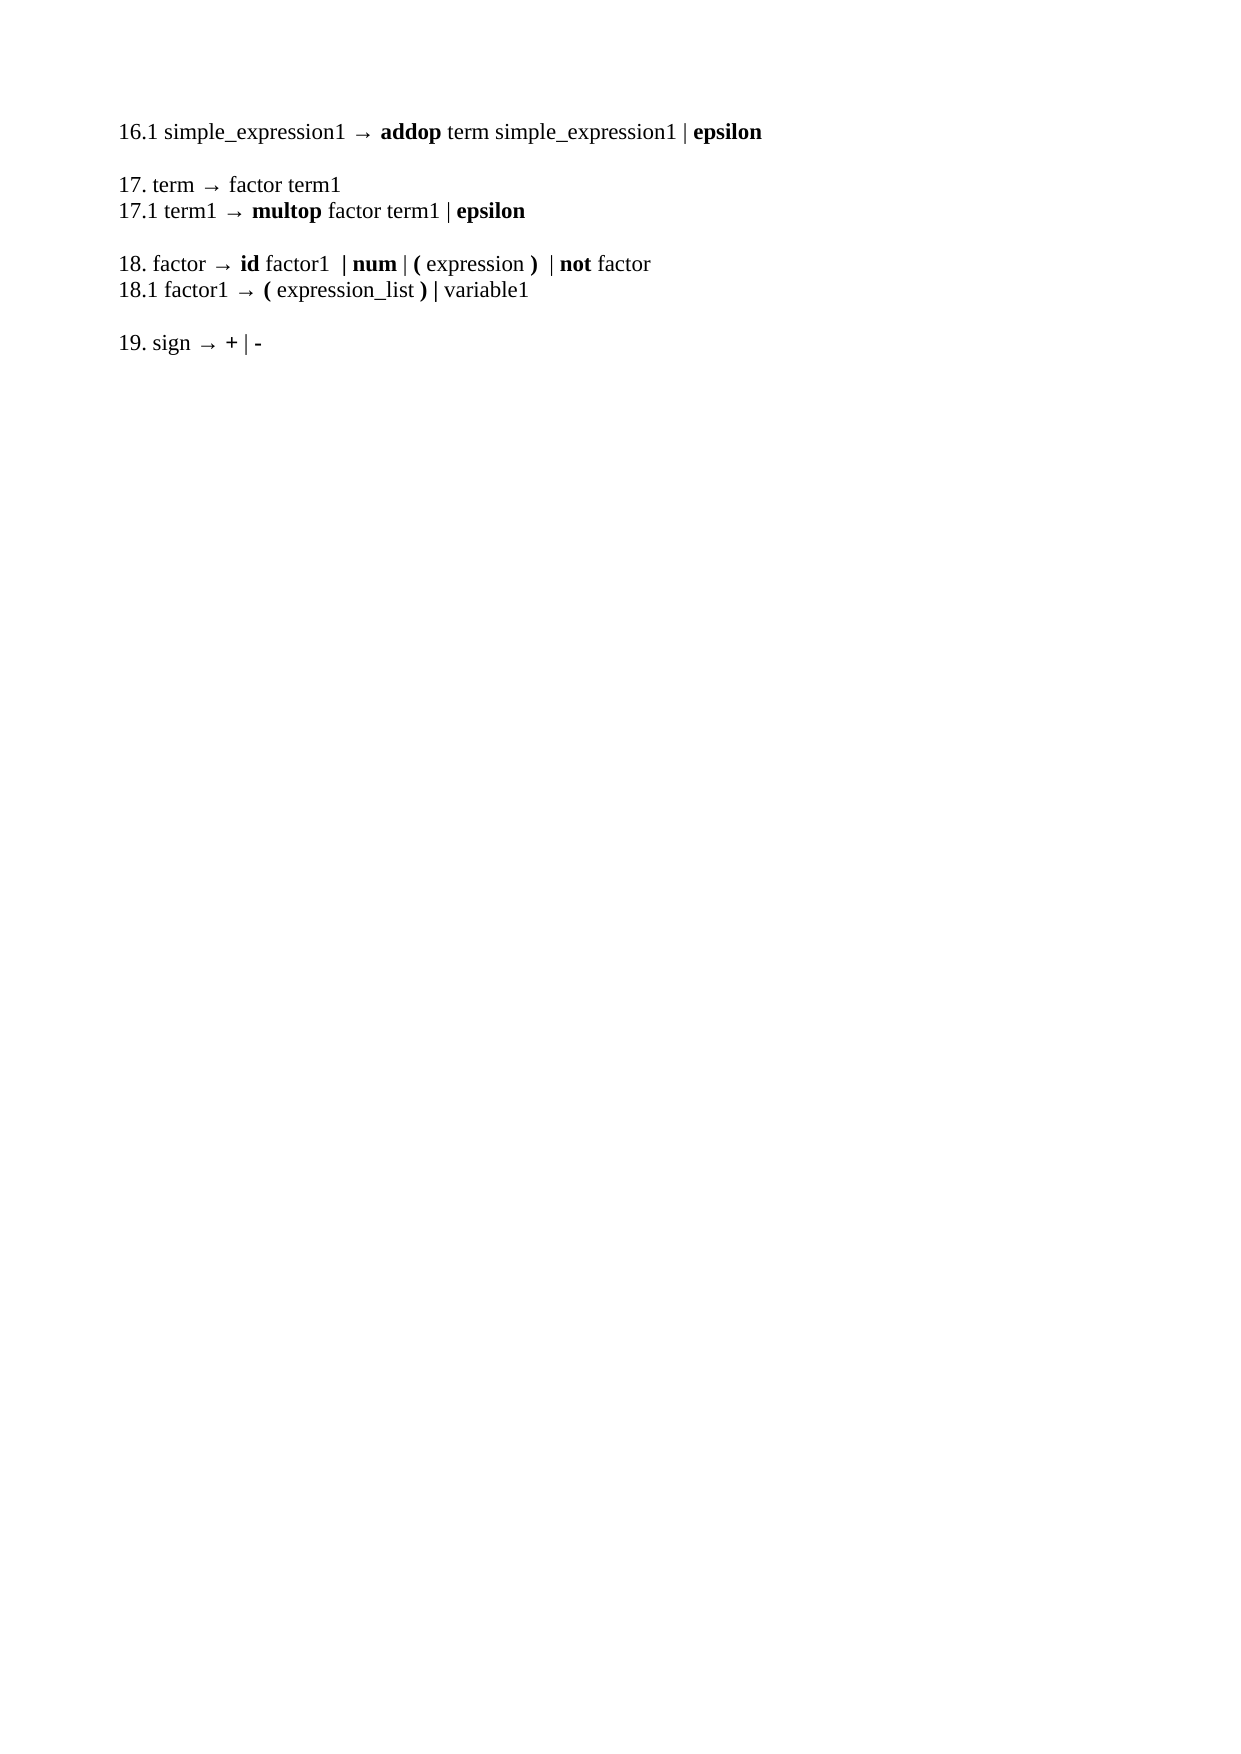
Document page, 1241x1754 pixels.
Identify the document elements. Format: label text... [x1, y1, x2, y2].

text 16.1 simple_expression1 → addop term simple_expression1 | epsilon [118, 118, 1122, 144]
text 19. sign → + | - [118, 329, 1122, 355]
text 17.1 term1 → multop factor term1 | epsilon [118, 197, 1122, 223]
text 17. term → factor term1 [118, 171, 1122, 197]
text 18. factor → id factor1 | num | ( expression ) | not factor [118, 250, 1122, 276]
text 18.1 factor1 → ( expression_list ) | variable1 [118, 276, 1122, 303]
